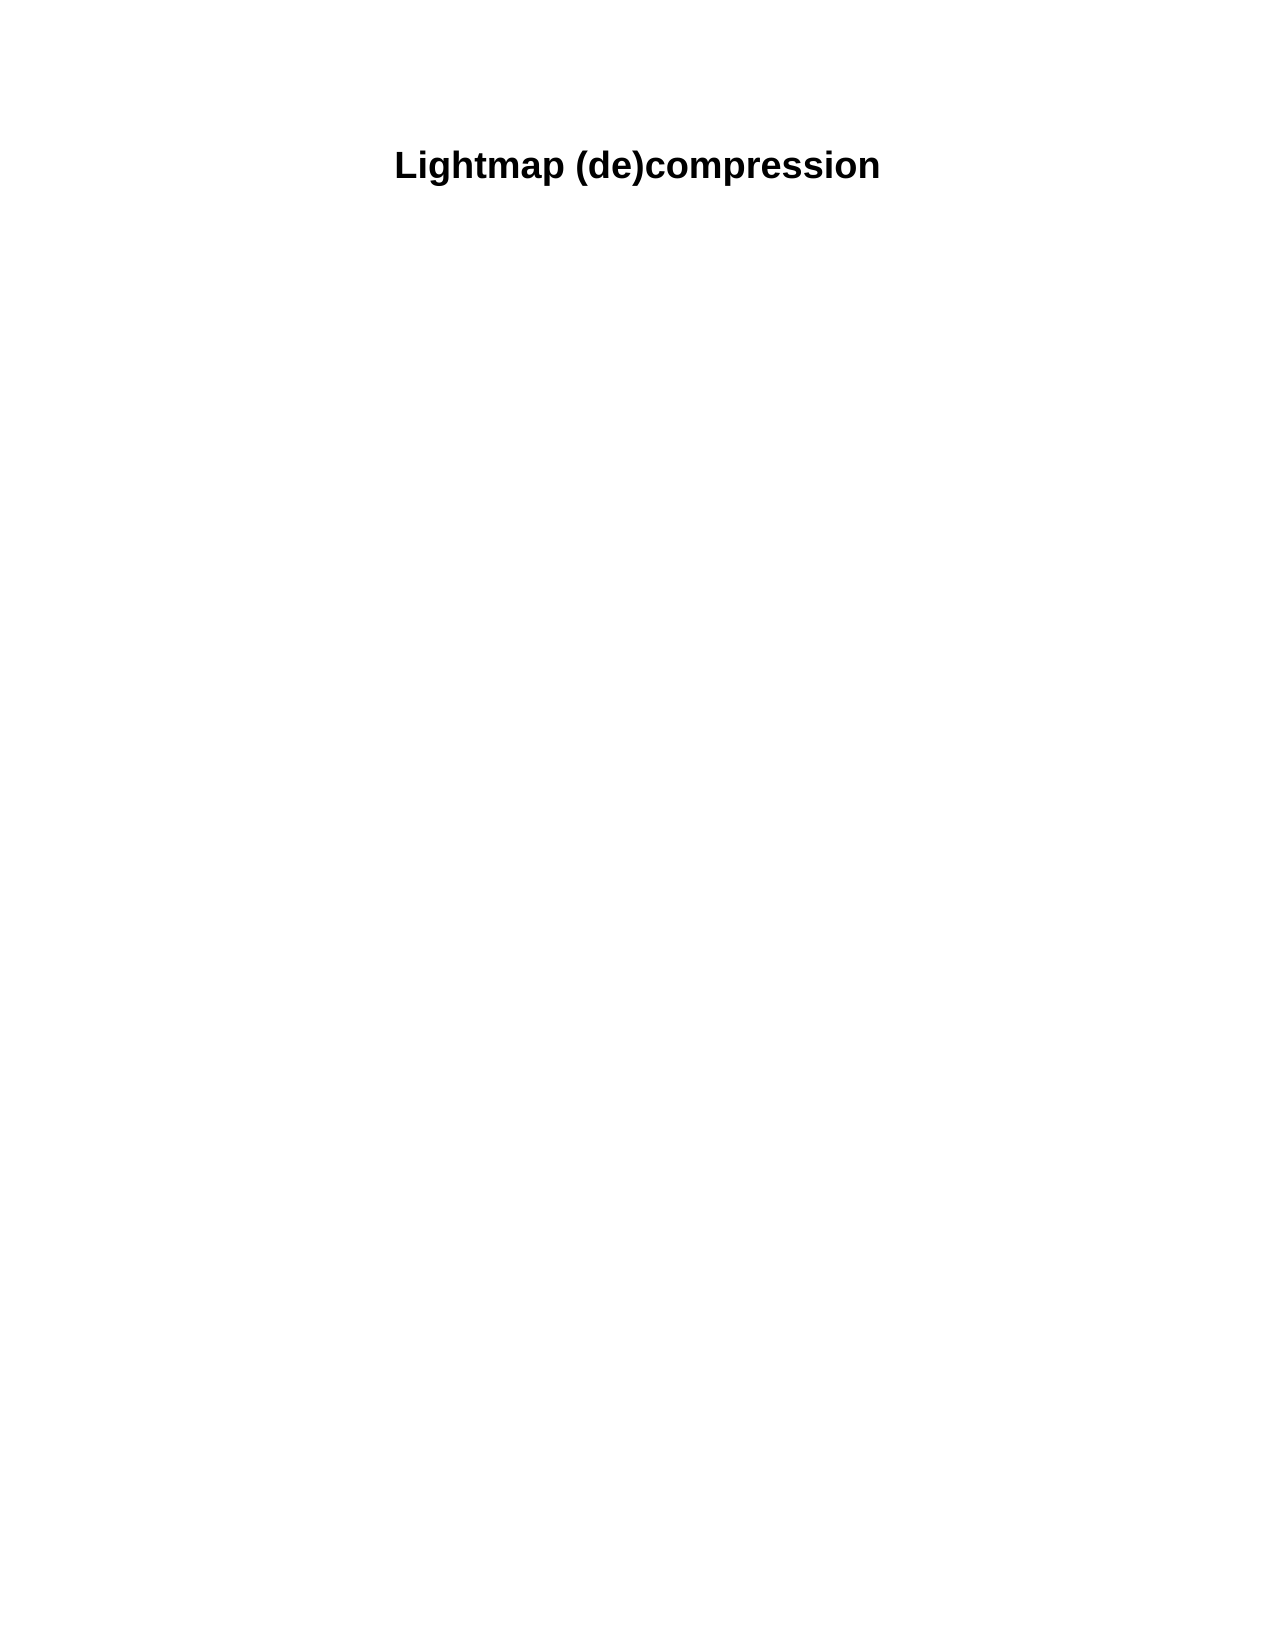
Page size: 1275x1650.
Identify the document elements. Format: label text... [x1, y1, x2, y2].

subtitle Lightmap (de)compression [118, 143, 1157, 187]
